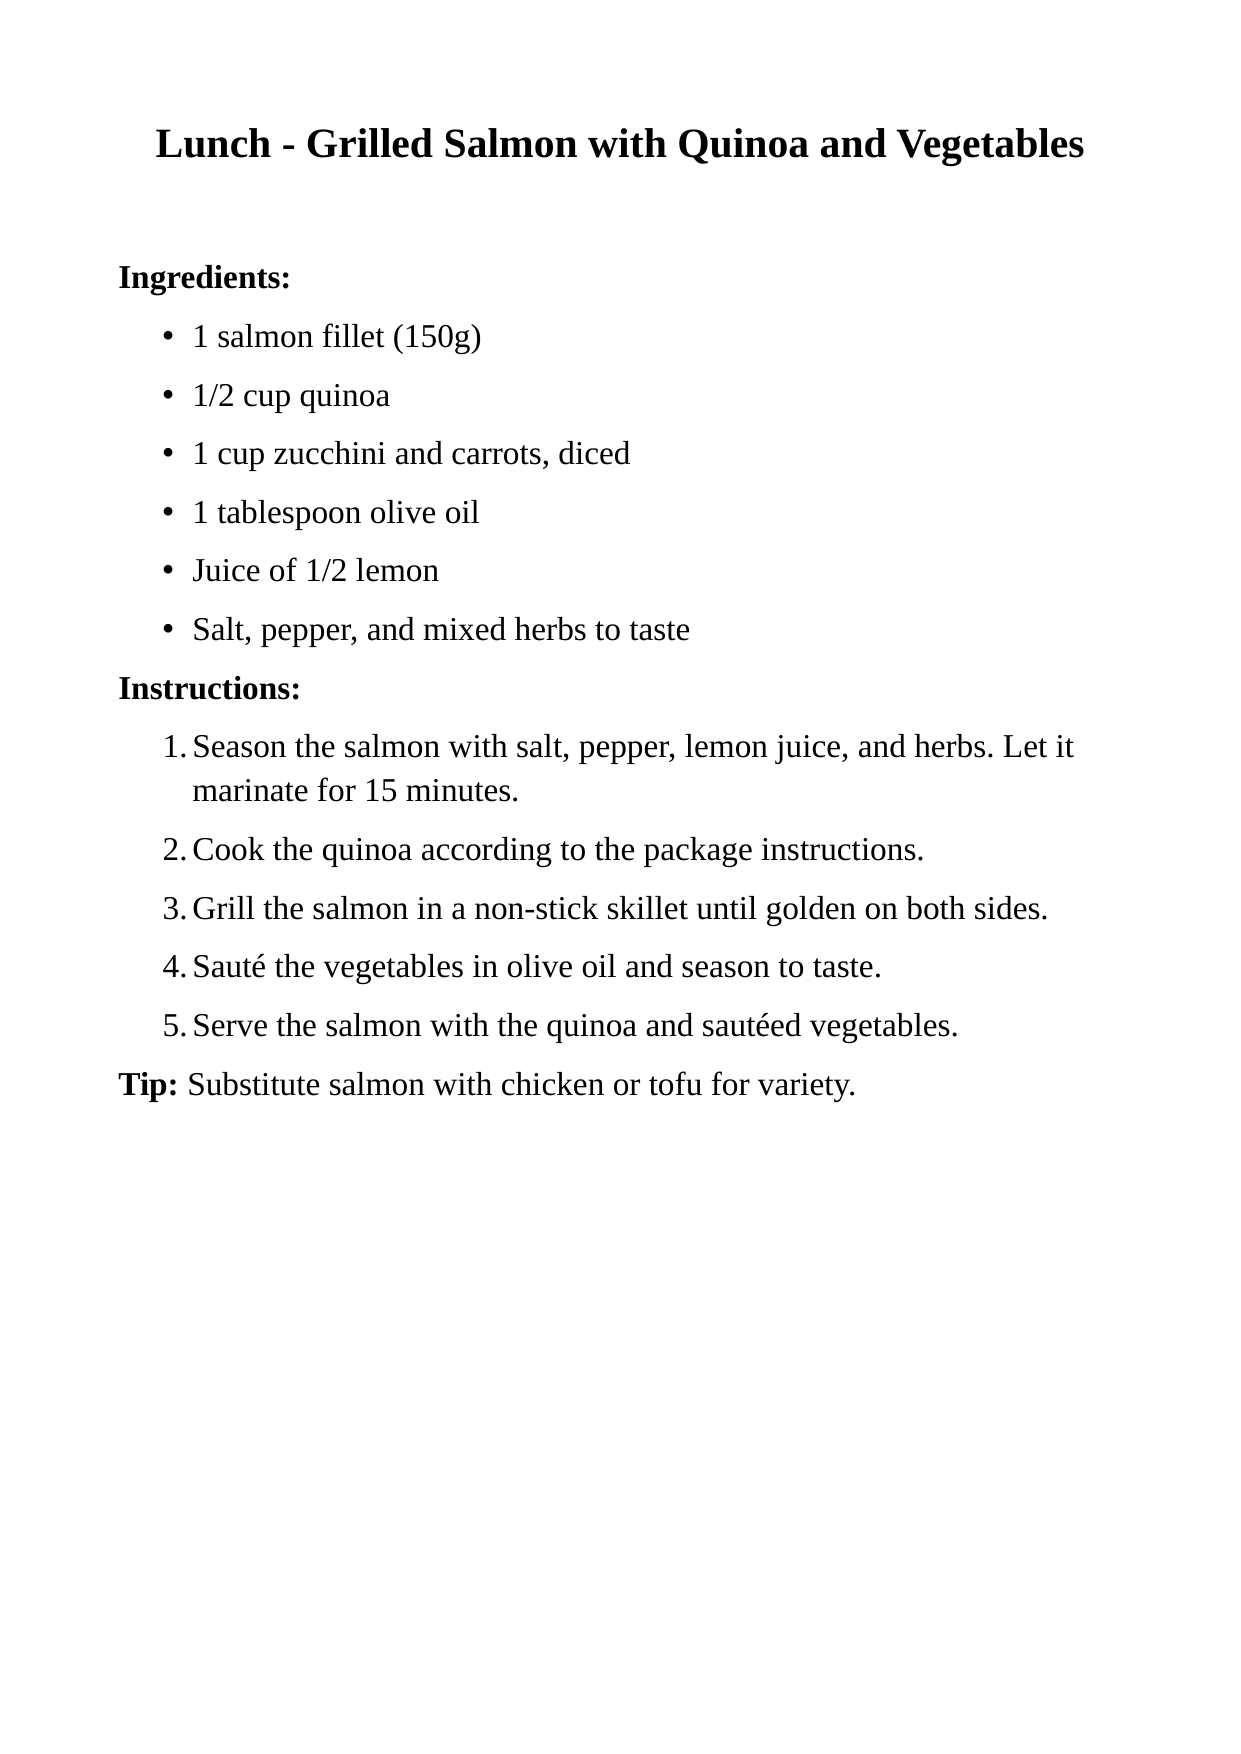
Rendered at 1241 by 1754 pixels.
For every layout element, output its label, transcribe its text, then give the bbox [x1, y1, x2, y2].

text Tip: Substitute salmon with chicken or tofu for variety. [118, 1064, 1122, 1102]
text Lunch - Grilled Salmon with Quinoa and Vegetables [118, 118, 1122, 166]
list Salt, pepper, and mixed herbs to taste [162, 609, 1122, 648]
list Season the salmon with salt, pepper, lemon juice, and herbs. Let it marinate for 15 minutes. [162, 727, 1122, 809]
list Grill the salmon in a non-stick skillet until golden on both sides. [162, 888, 1122, 926]
list Cook the quinoa according to the package instructions. [162, 829, 1122, 868]
text Instructions: [118, 668, 1122, 706]
text Ingredients: [118, 257, 1122, 296]
list 1 cup zucchini and carrots, diced [162, 433, 1122, 472]
list 1 tablespoon olive oil [162, 492, 1122, 530]
list Serve the salmon with the quinoa and sautéed vegetables. [162, 1005, 1122, 1044]
list Sauté the vegetables in olive oil and season to taste. [162, 947, 1122, 985]
list Juice of 1/2 lemon [162, 551, 1122, 589]
list 1 salmon fillet (150g) [162, 316, 1122, 354]
list 1/2 cup quinoa [162, 375, 1122, 413]
